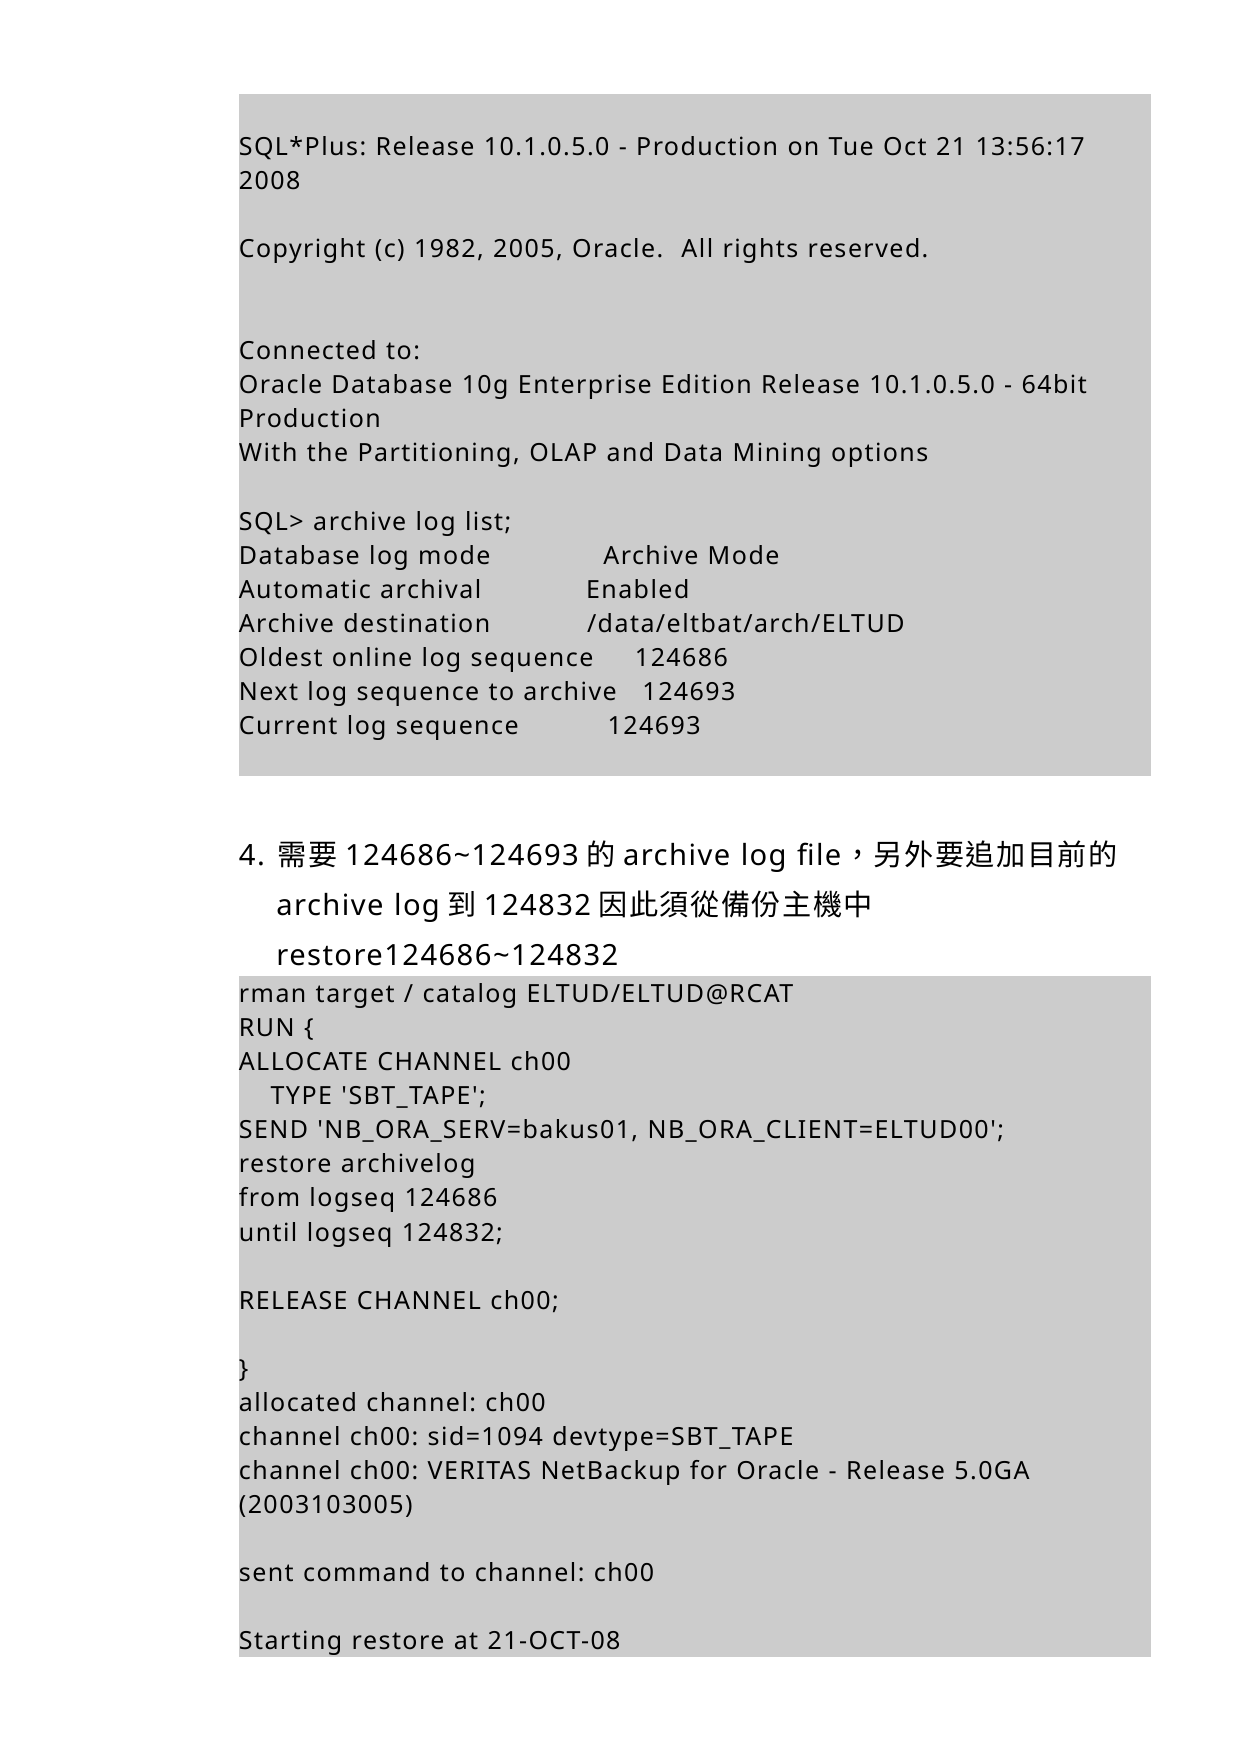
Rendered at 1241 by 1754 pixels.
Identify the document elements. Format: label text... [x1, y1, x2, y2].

text channel ch00: VERITAS NetBackup for Oracle - Release 5.0GA (2003103005) [239, 1453, 1151, 1521]
text from logseq 124686 [239, 1180, 1151, 1214]
text Starting restore at 21-OCT-08 [239, 1623, 1151, 1657]
text until logseq 124832; [239, 1214, 1151, 1248]
text SEND 'NB_ORA_SERV=bakus01, NB_ORA_CLIENT=ELTUD00'; [239, 1112, 1151, 1146]
text restore archivelog [239, 1146, 1151, 1180]
text TYPE 'SBT_TAPE'; [239, 1078, 1151, 1112]
text allocated channel: ch00 [239, 1384, 1151, 1418]
text Current log sequence 124693 [239, 708, 1151, 742]
text Copyright (c) 1982, 2005, Oracle. All rights reserved. [239, 231, 1151, 265]
text RUN { [239, 1010, 1151, 1044]
text Next log sequence to archive 124693 [239, 673, 1151, 708]
text ALLOCATE CHANNEL ch00 [239, 1044, 1151, 1078]
list 需要124686~124693的archive log file，另外要追加目前的archive log到124832因此須從備份主機中restore124686~124832 [239, 826, 1151, 976]
text Connected to: [239, 333, 1151, 367]
text SQL> archive log list; [239, 503, 1151, 537]
text } [239, 1350, 1151, 1384]
text With the Partitioning, OLAP and Data Mining options [239, 435, 1151, 469]
text rman target / catalog ELTUD/ELTUD@RCAT [239, 976, 1151, 1010]
text Oracle Database 10g Enterprise Edition Release 10.1.0.5.0 - 64bit Production [239, 367, 1151, 435]
text RELEASE CHANNEL ch00; [239, 1282, 1151, 1316]
text Archive destination /data/eltbat/arch/ELTUD [239, 605, 1151, 639]
text Database log mode Archive Mode [239, 537, 1151, 571]
text channel ch00: sid=1094 devtype=SBT_TAPE [239, 1418, 1151, 1453]
text Automatic archival Enabled [239, 571, 1151, 605]
text Oldest online log sequence 124686 [239, 639, 1151, 673]
text SQL*Plus: Release 10.1.0.5.0 - Production on Tue Oct 21 13:56:17 2008 [239, 128, 1151, 197]
text sent command to channel: ch00 [239, 1555, 1151, 1589]
